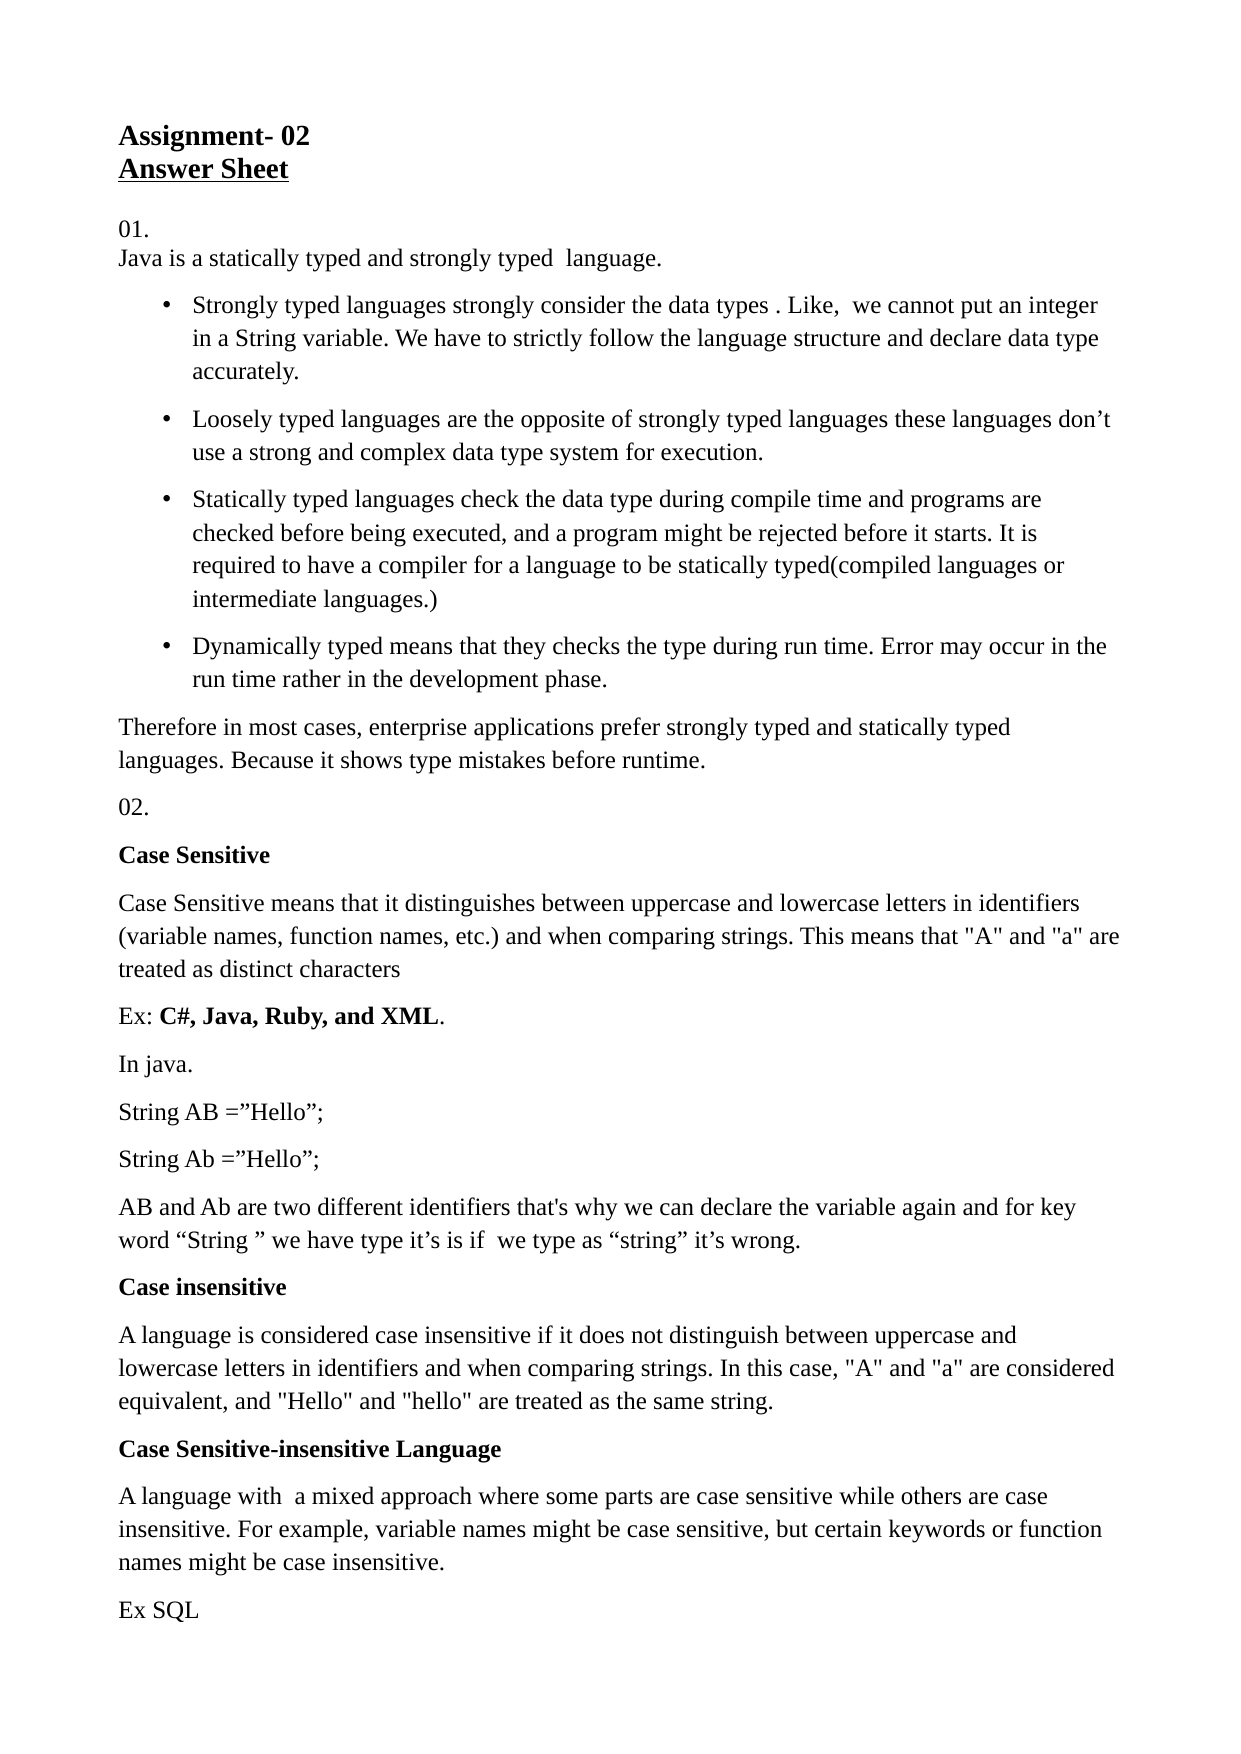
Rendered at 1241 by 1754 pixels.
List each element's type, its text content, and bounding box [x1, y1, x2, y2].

text AB and Ab are two different identifiers that's why we can declare the variable again and for key word “String ” we have type it’s is if we type as “string” it’s wrong. [118, 1192, 1122, 1253]
text Case Sensitive-insensitive Language [118, 1434, 1122, 1462]
list Dynamically typed means that they checks the type during run time. Error may occur in the run time rather in the development phase. [162, 631, 1122, 693]
text Java is a statically typed and strongly typed language. [118, 243, 1122, 271]
text Case Sensitive means that it distinguishes between uppercase and lowercase letters in identifiers (variable names, function names, etc.) and when comparing strings. This means that "A" and "a" are treated as distinct characters [118, 888, 1122, 982]
text Ex SQL [118, 1595, 1122, 1624]
text String Ab =”Hello”; [118, 1144, 1122, 1173]
list Loosely typed languages are the opposite of strongly typed languages these languages don’t use a strong and complex data type system for execution. [162, 404, 1122, 466]
text Assignment- 02 [118, 118, 1122, 152]
text String AB =”Hello”; [118, 1097, 1122, 1125]
text Ex: C#, Java, Ruby, and XML. [118, 1001, 1122, 1030]
text A language is considered case insensitive if it does not distinguish between uppercase and lowercase letters in identifiers and when comparing strings. In this case, "A" and "a" are considered equivalent, and "Hello" and "hello" are treated as the same string. [118, 1320, 1122, 1415]
text A language with a mixed approach where some parts are case sensitive while others are case insensitive. For example, variable names might be case sensitive, but certain keywords or function names might be case insensitive. [118, 1481, 1122, 1576]
text Case Sensitive [118, 840, 1122, 869]
text Therefore in most cases, enterprise applications prefer strongly typed and statically typed languages. Because it shows type mistakes before runtime. [118, 712, 1122, 774]
text 01. [118, 214, 1122, 243]
list Statically typed languages check the data type during compile time and programs are checked before being executed, and a program might be rejected before it starts. It is required to have a compiler for a language to be statically typed(compiled languages or intermediate languages.) [162, 484, 1122, 612]
text Answer Sheet [118, 152, 1122, 185]
text In java. [118, 1049, 1122, 1078]
text Case insensitive [118, 1272, 1122, 1301]
text 02. [118, 792, 1122, 821]
list Strongly typed languages strongly consider the data types . Like, we cannot put an integer in a String variable. We have to strictly follow the language structure and declare data type accurately. [162, 290, 1122, 385]
